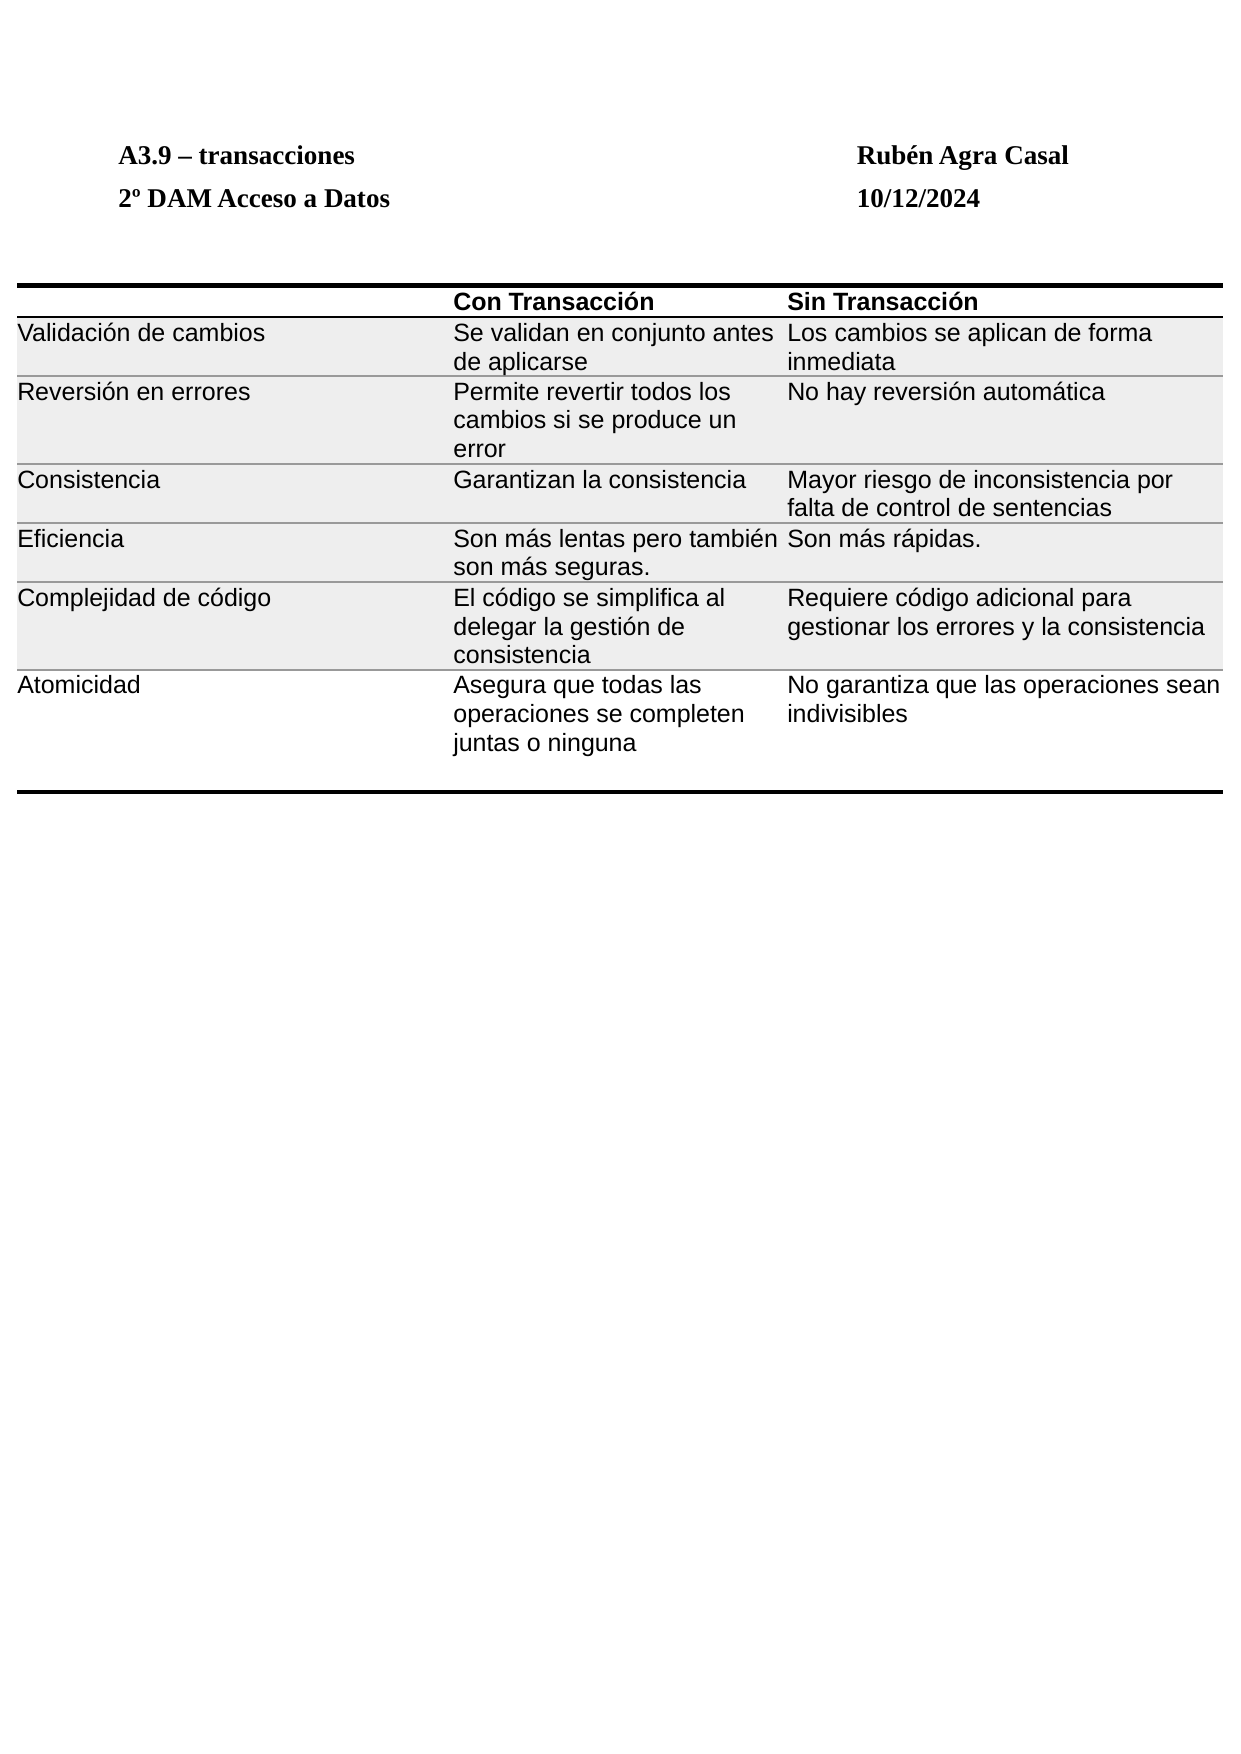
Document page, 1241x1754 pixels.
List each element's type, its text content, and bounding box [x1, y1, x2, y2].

table_header Sin Transacción [787, 288, 1223, 316]
table_cell Los cambios se aplican de forma inmediata [787, 318, 1223, 375]
table_cell Permite revertir todos los cambios si se produce un error [453, 377, 787, 463]
table_cell Son más lentas pero también son más seguras. [453, 524, 787, 581]
table_cell Asegura que todas las operaciones se completen juntas o ninguna [453, 671, 787, 789]
table_header [17, 288, 453, 316]
table_cell Requiere código adicional para gestionar los errores y la consistencia [787, 583, 1223, 669]
table_cell Reversión en errores [17, 377, 453, 463]
subtitle A3.9 – transacciones Rubén Agra Casal [118, 139, 1122, 170]
text 2º DAM Acceso a Datos 10/12/2024 [118, 183, 1122, 214]
table_cell El código se simplifica al delegar la gestión de consistencia [453, 583, 787, 669]
table_cell No garantiza que las operaciones sean indivisibles [787, 671, 1223, 789]
table_cell Mayor riesgo de inconsistencia por falta de control de sentencias [787, 465, 1223, 522]
table_header Con Transacción [453, 288, 787, 316]
table_cell Se validan en conjunto antes de aplicarse [453, 318, 787, 375]
table_cell Garantizan la consistencia [453, 465, 787, 522]
table_cell Son más rápidas. [787, 524, 1223, 581]
table_cell Validación de cambios [17, 318, 453, 375]
table_cell Eficiencia [17, 524, 453, 581]
table_cell Consistencia [17, 465, 453, 522]
table_cell Atomicidad [17, 671, 453, 789]
table_cell Complejidad de código [17, 583, 453, 669]
table_cell No hay reversión automática [787, 377, 1223, 463]
